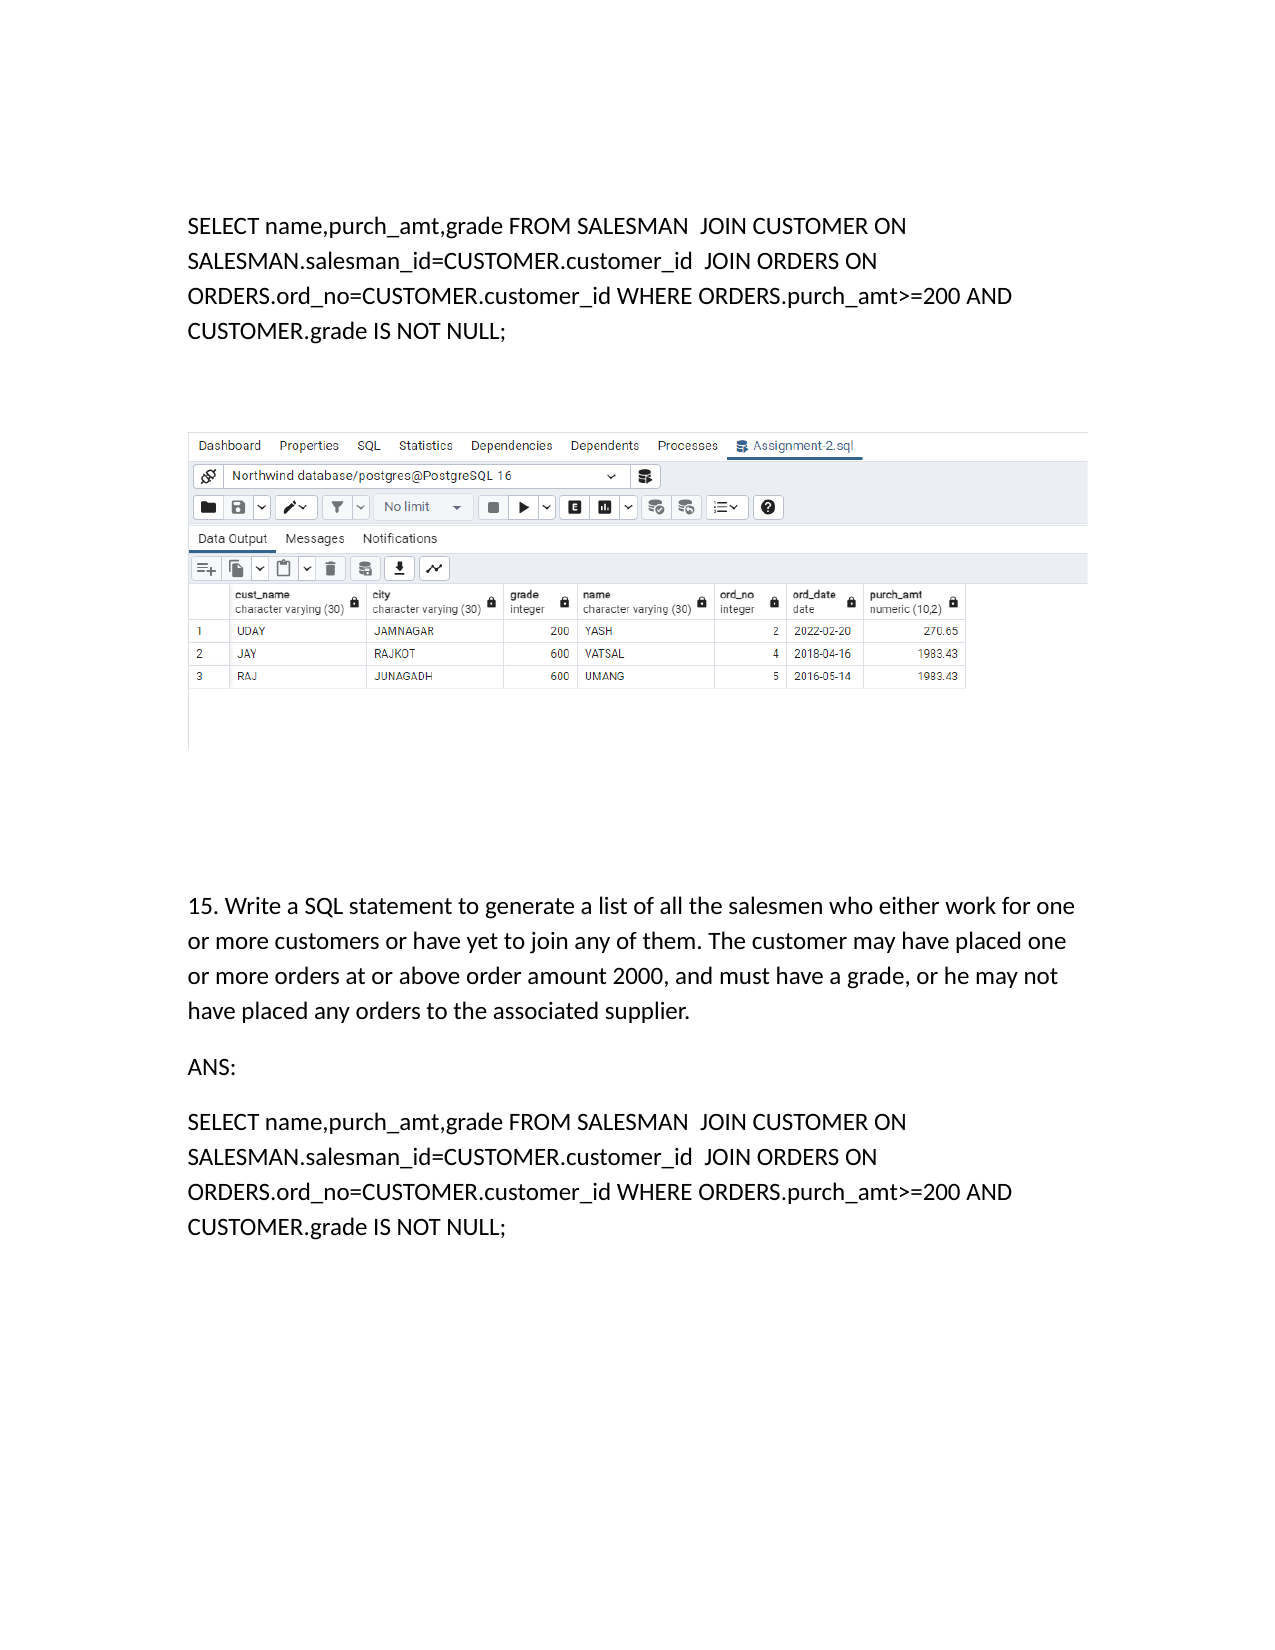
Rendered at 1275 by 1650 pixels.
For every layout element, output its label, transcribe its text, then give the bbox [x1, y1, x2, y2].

picture [187, 426, 1088, 749]
text 15. Write a SQL statement to generate a list of all the salesmen who either work for one or more customers or have yet to join any of them. The customer may have placed one or more orders at or above order amount 2000, and must have a grade, or he may not have placed any orders to the associated supplier. [187, 890, 1087, 1025]
text SELECT name,purch_amt,grade FROM SALESMAN JOIN CUSTOMER ON SALESMAN.salesman_id=CUSTOMER.customer_id JOIN ORDERS ON ORDERS.ord_no=CUSTOMER.customer_id WHERE ORDERS.purch_amt>=200 AND CUSTOMER.grade IS NOT NULL; [187, 1107, 1087, 1242]
text SELECT name,purch_amt,grade FROM SALESMAN JOIN CUSTOMER ON SALESMAN.salesman_id=CUSTOMER.customer_id JOIN ORDERS ON ORDERS.ord_no=CUSTOMER.customer_id WHERE ORDERS.purch_amt>=200 AND CUSTOMER.grade IS NOT NULL; [187, 210, 1087, 346]
text ANS: [187, 1051, 1087, 1081]
